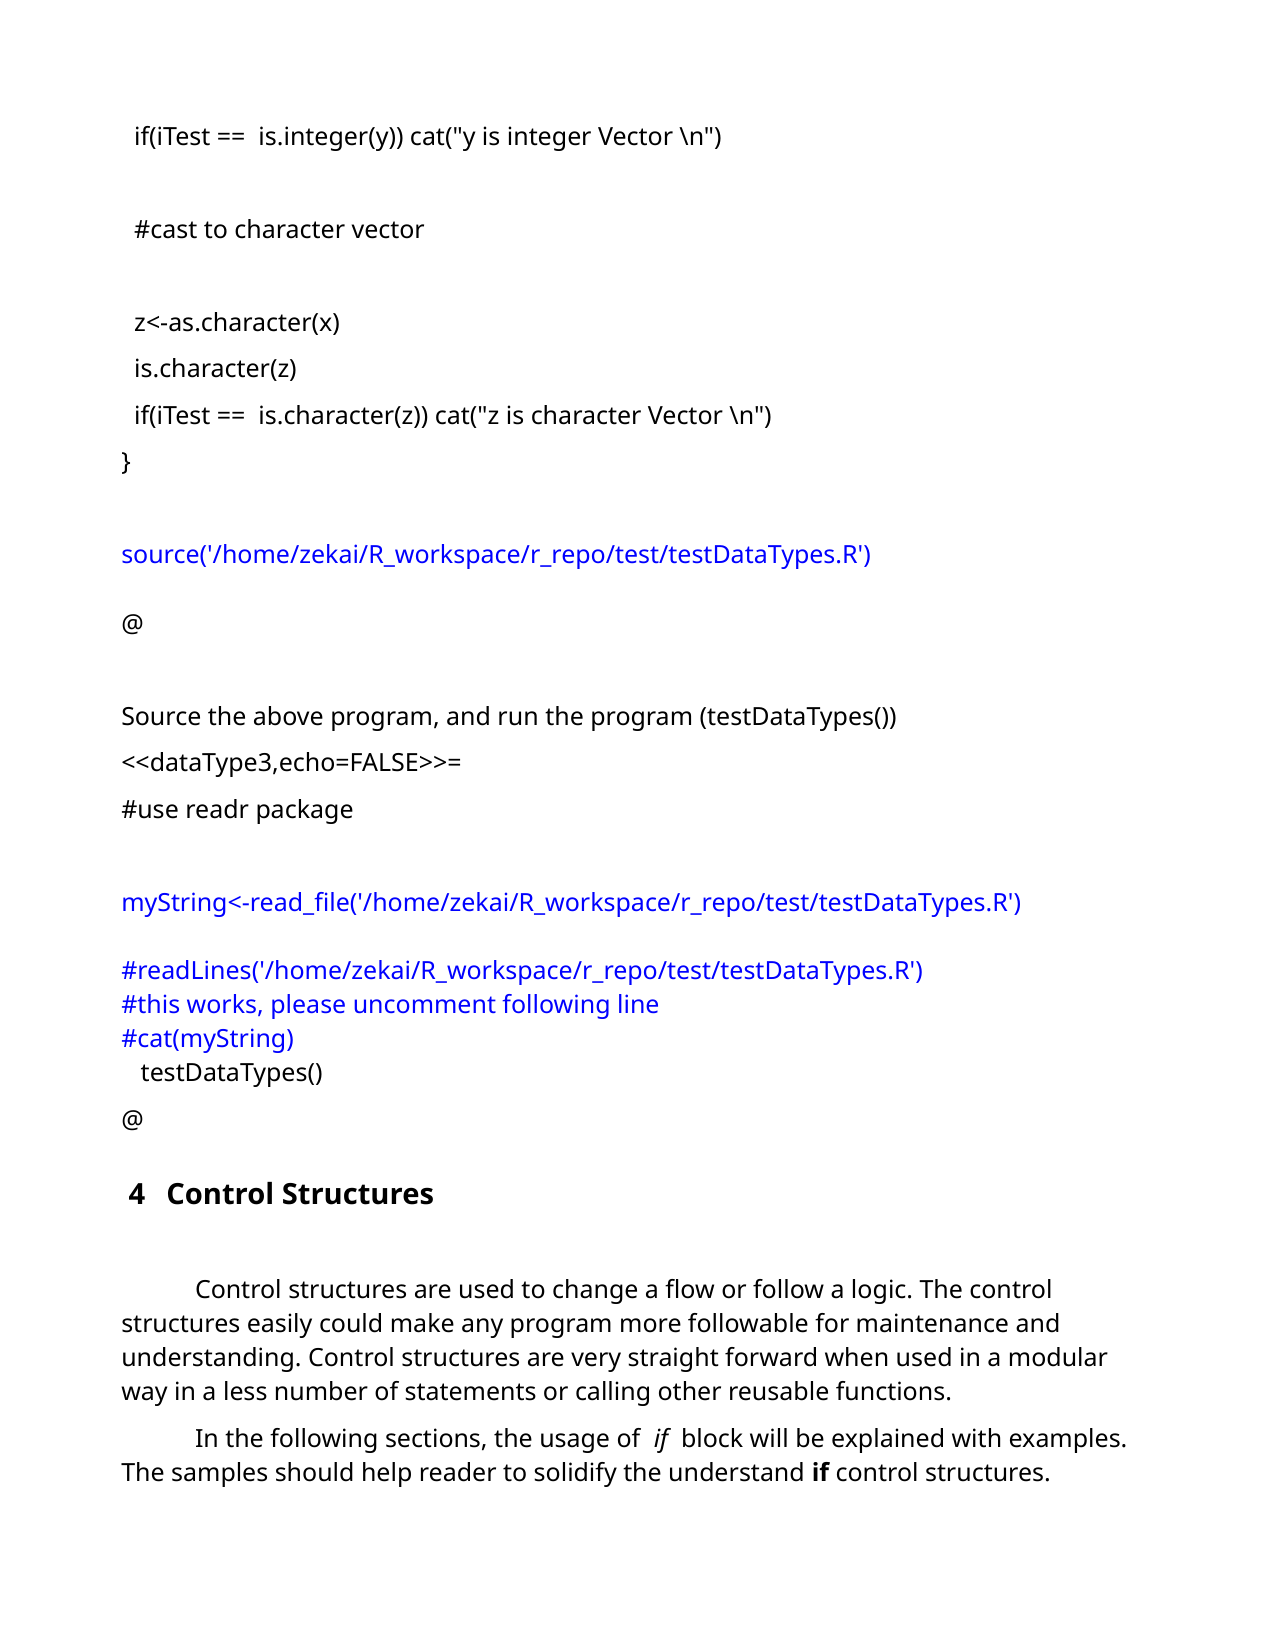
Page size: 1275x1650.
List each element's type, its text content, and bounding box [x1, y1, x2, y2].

text @ [121, 605, 1158, 639]
text #use readr package [121, 792, 1158, 826]
text @ [121, 1102, 1158, 1136]
text } [121, 444, 1158, 478]
text testDataTypes() [121, 1055, 1158, 1089]
text Control structures are used to change a flow or follow a logic. The control structures easily could make any program more followable for maintenance and understanding. Control structures are very straight forward when used in a modular way in a less number of statements or calling other reusable functions. [121, 1272, 1158, 1408]
text is.character(z) [121, 351, 1158, 385]
text In the following sections, the usage of if block will be explained with examples. The samples should help reader to solidify the understand if control structures. [121, 1421, 1158, 1489]
text source('/home/zekai/R_workspace/r_repo/test/testDataTypes.R') [121, 537, 1158, 571]
text #this works, please uncomment following line [121, 987, 1158, 1021]
text <<dataType3,echo=FALSE>>= [121, 745, 1158, 779]
text #cast to character vector [121, 211, 1158, 245]
text z<-as.character(x) [121, 304, 1158, 338]
text if(iTest == is.integer(y)) cat("y is integer Vector \n") [121, 118, 1158, 152]
subtitle Control Structures [121, 1173, 1158, 1213]
text #cat(myString) [121, 1021, 1158, 1055]
text if(iTest == is.character(z)) cat("z is character Vector \n") [121, 397, 1158, 432]
text myString<-read_file('/home/zekai/R_workspace/r_repo/test/testDataTypes.R') [121, 885, 1158, 919]
text #readLines('/home/zekai/R_workspace/r_repo/test/testDataTypes.R') [121, 953, 1158, 987]
text Source the above program, and run the program (testDataTypes()) [121, 698, 1158, 732]
